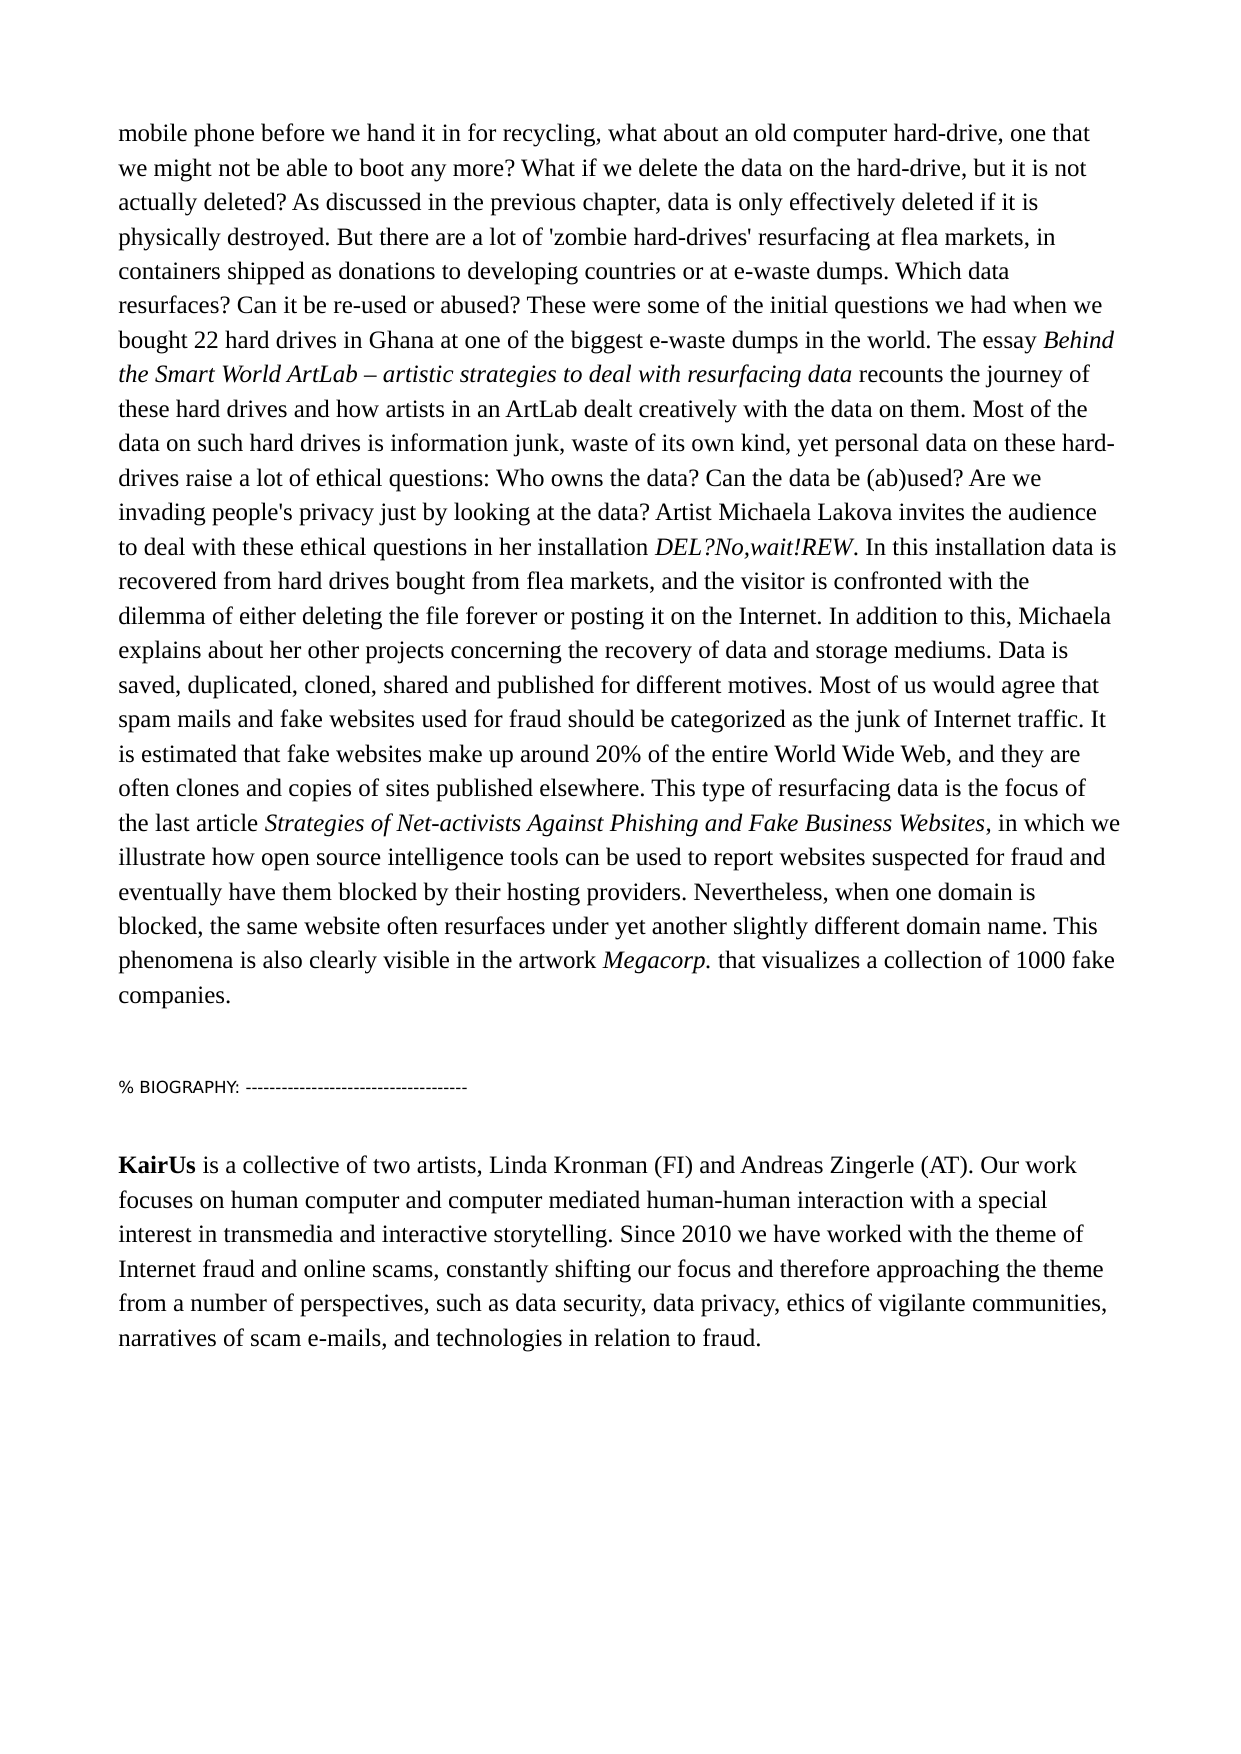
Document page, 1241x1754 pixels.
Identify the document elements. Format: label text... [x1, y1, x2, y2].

text % BIOGRAPHY: ------------------------------------- [118, 1078, 1122, 1098]
text mobile phone before we hand it in for recycling, what about an old computer hard-drive, one that we might not be able to boot any more? What if we delete the data on the hard-drive, but it is not actually deleted? As discussed in the previous chapter, data is only effectively deleted if it is physically destroyed. But there are a lot of 'zombie hard-drives' resurfacing at flea markets, in containers shipped as donations to developing countries or at e-waste dumps. Which data resurfaces? Can it be re-used or abused? These were some of the initial questions we had when we bought 22 hard drives in Ghana at one of the biggest e-waste dumps in the world. The essay Behind the Smart World ArtLab – artistic strategies to deal with resurfacing data recounts the journey of these hard drives and how artists in an ArtLab dealt creatively with the data on them. Most of the data on such hard drives is information junk, waste of its own kind, yet personal data on these hard-drives raise a lot of ethical questions: Who owns the data? Can the data be (ab)used? Are we invading people's privacy just by looking at the data? Artist Michaela Lakova invites the audience to deal with these ethical questions in her installation DEL?No,wait!REW. In this installation data is recovered from hard drives bought from flea markets, and the visitor is confronted with the dilemma of either deleting the file forever or posting it on the Internet. In addition to this, Michaela explains about her other projects concerning the recovery of data and storage mediums. Data is saved, duplicated, cloned, shared and published for different motives. Most of us would agree that spam mails and fake websites used for fraud should be categorized as the junk of Internet traffic. It is estimated that fake websites make up around 20% of the entire World Wide Web, and they are often clones and copies of sites published elsewhere. This type of resurfacing data is the focus of the last article Strategies of Net-activists Against Phishing and Fake Business Websites, in which we illustrate how open source intelligence tools can be used to report websites suspected for fraud and eventually have them blocked by their hosting providers. Nevertheless, when one domain is blocked, the same website often resurfaces under yet another slightly different domain name. This phenomena is also clearly visible in the artwork Megacorp. that visualizes a collection of 1000 fake companies. [118, 118, 1122, 1009]
text KairUs is a collective of two artists, Linda Kronman (FI) and Andreas Zingerle (AT). Our work focuses on human computer and computer mediated human-human interaction with a special interest in transmedia and interactive storytelling. Since 2010 we have worked with the theme of Internet fraud and online scams, constantly shifting our focus and therefore approaching the theme from a number of perspectives, such as data security, data privacy, ethics of vigilante communities, narratives of scam e-mails, and technologies in relation to fraud. [118, 1116, 1122, 1352]
